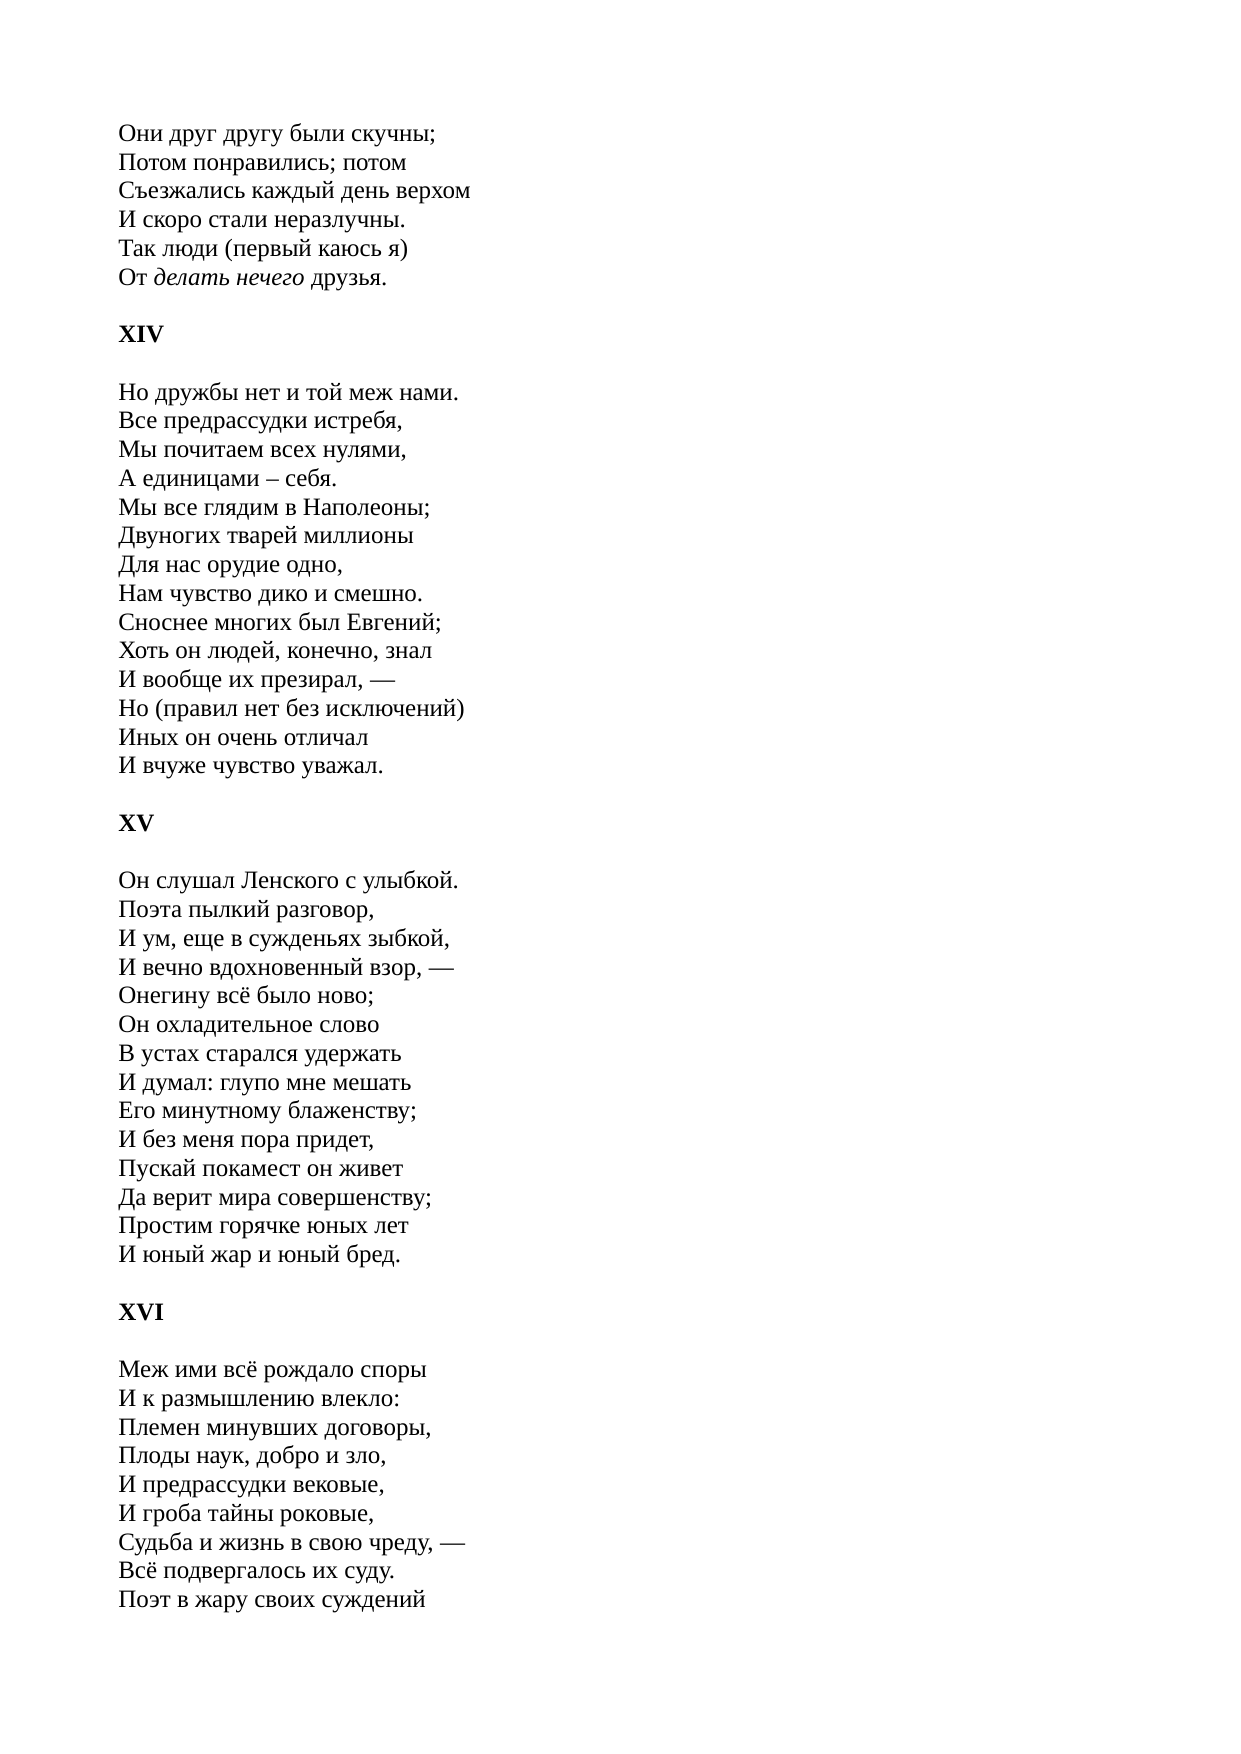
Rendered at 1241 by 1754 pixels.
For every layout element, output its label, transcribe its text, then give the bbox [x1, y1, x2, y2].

text И без меня пора придет, [118, 1124, 1240, 1153]
text Он охладительное слово [118, 1009, 1240, 1038]
text Он слушал Ленского с улыбкой. [118, 866, 1240, 894]
text И юный жар и юный бред. [118, 1239, 1240, 1268]
text Онегину всё было ново; [118, 981, 1240, 1009]
text И к размышлению влекло: [118, 1383, 1240, 1412]
text А единицами – себя. [118, 463, 1240, 492]
text Судьба и жизнь в свою чреду, — [118, 1527, 1240, 1556]
text Плоды наук, добро и зло, [118, 1441, 1240, 1469]
subtitle XV [118, 808, 1240, 837]
text И ум, еще в сужденьях зыбкой, [118, 923, 1240, 952]
text И вечно вдохновенный взор, — [118, 952, 1240, 981]
text Все предрассудки истребя, [118, 406, 1240, 434]
text Его минутному блаженству; [118, 1096, 1240, 1124]
subtitle XIV [118, 319, 1240, 348]
text Съезжались каждый день верхом [118, 176, 1240, 204]
text Иных он очень отличал [118, 722, 1240, 751]
text Мы все глядим в Наполеоны; [118, 492, 1240, 521]
text И вчуже чувство уважал. [118, 751, 1240, 779]
text Простим горячке юных лет [118, 1211, 1240, 1239]
text Меж ими всё рождало споры [118, 1354, 1240, 1383]
text И гроба тайны роковые, [118, 1498, 1240, 1527]
text От делать нечего друзья. [118, 262, 1240, 291]
text Так люди (первый каюсь я) [118, 233, 1240, 262]
text И скоро стали неразлучны. [118, 204, 1240, 233]
text Поэта пылкий разговор, [118, 894, 1240, 923]
text Сноснее многих был Евгений; [118, 607, 1240, 636]
text Они друг другу были скучны; [118, 118, 1240, 147]
text Поэт в жару своих суждений [118, 1584, 1240, 1613]
text Нам чувство дико и смешно. [118, 578, 1240, 607]
text Мы почитаем всех нулями, [118, 434, 1240, 463]
text Да верит мира совершенству; [118, 1182, 1240, 1211]
subtitle XVI [118, 1297, 1240, 1326]
text Но (правил нет без исключений) [118, 693, 1240, 722]
text И предрассудки вековые, [118, 1469, 1240, 1498]
text Но дружбы нет и той меж нами. [118, 377, 1240, 406]
text Двуногих тварей миллионы [118, 521, 1240, 549]
text В устах старался удержать [118, 1038, 1240, 1067]
text И думал: глупо мне мешать [118, 1067, 1240, 1096]
text Для нас орудие одно, [118, 549, 1240, 578]
text Всё подвергалось их суду. [118, 1556, 1240, 1584]
text Племен минувших договоры, [118, 1412, 1240, 1441]
text Хоть он людей, конечно, знал [118, 636, 1240, 664]
text И вообще их презирал, — [118, 664, 1240, 693]
text Пускай покамест он живет [118, 1153, 1240, 1182]
text Потом понравились; потом [118, 147, 1240, 176]
